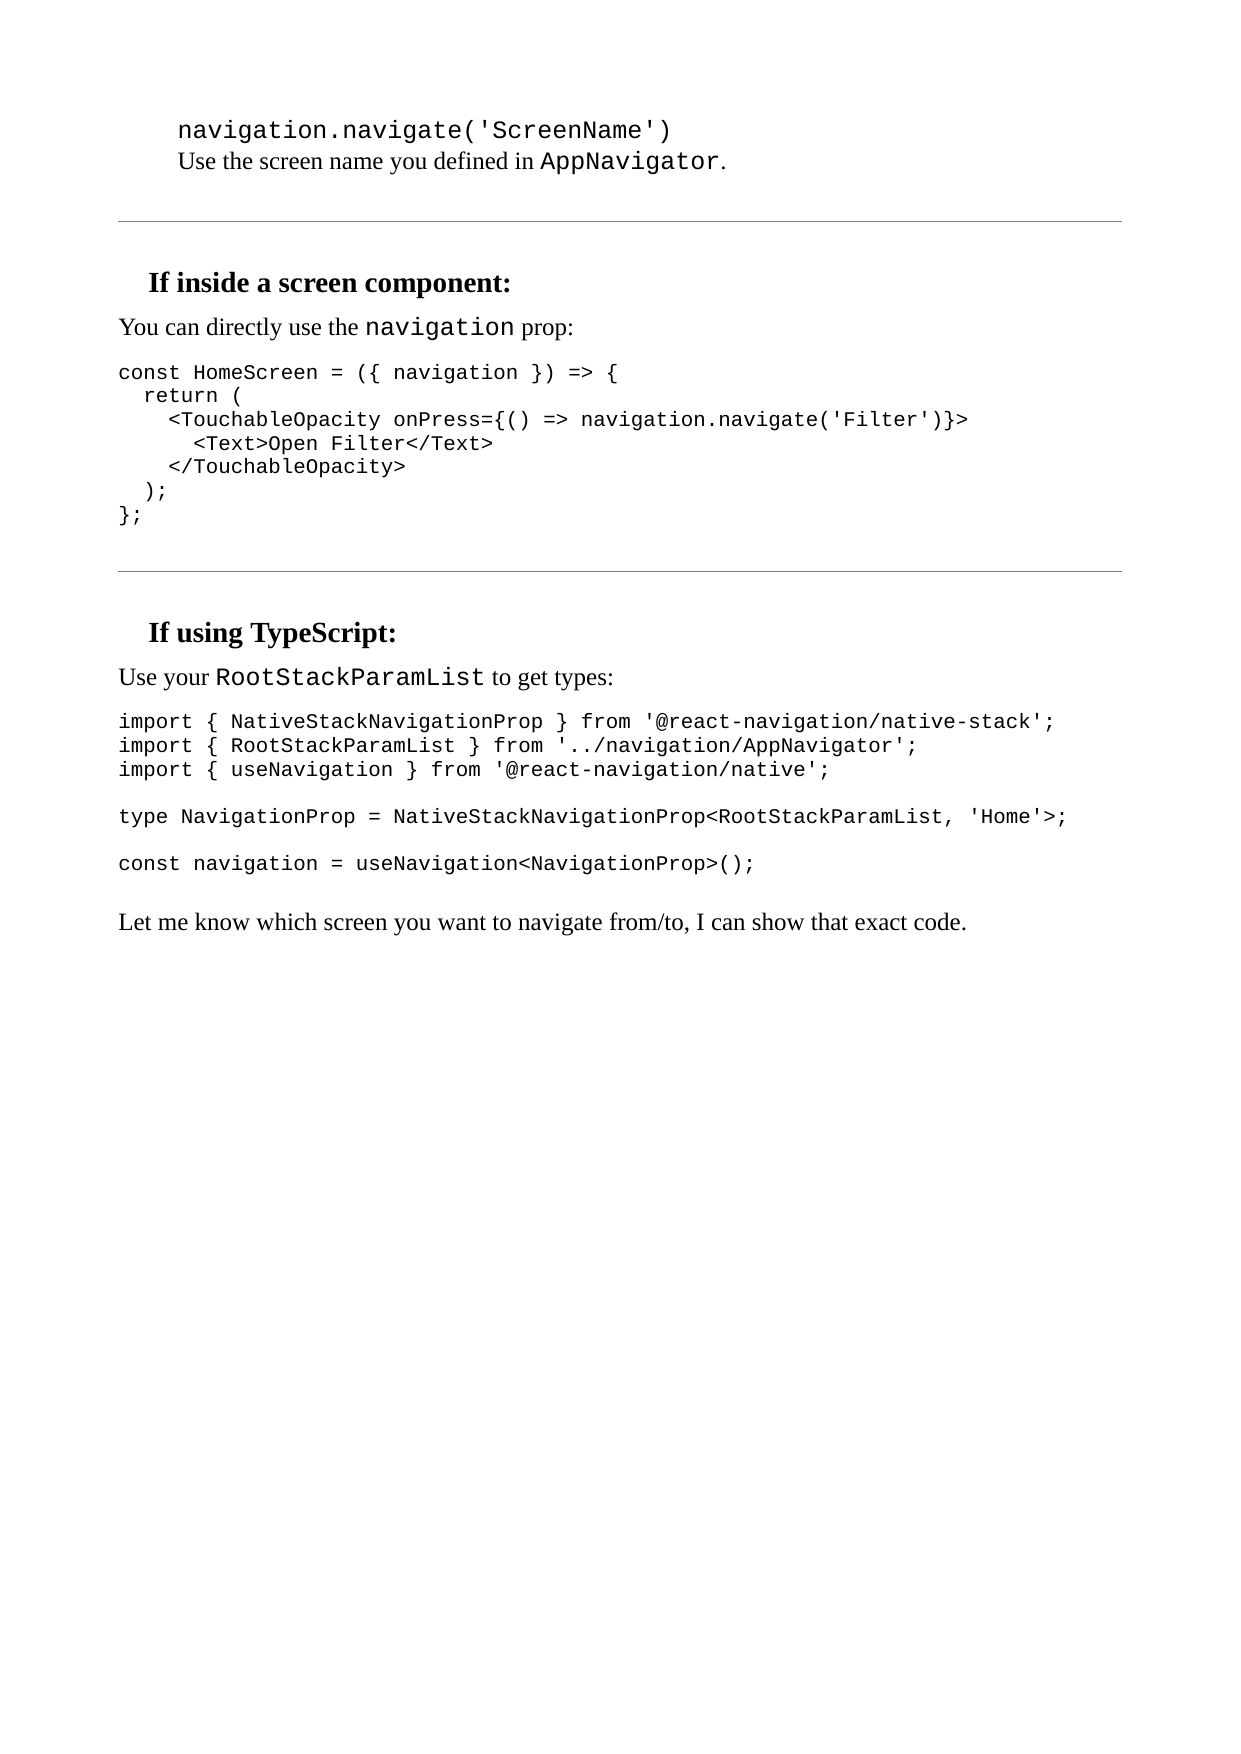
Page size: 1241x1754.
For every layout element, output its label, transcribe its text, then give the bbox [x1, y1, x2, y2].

text navigation.navigate('ScreenName') Use the screen name you defined in AppNavigator. [177, 118, 1063, 177]
text const navigation = useNavigation<NavigationProp>(); [118, 853, 1122, 877]
text <Text>Open Filter</Text> [118, 433, 1122, 456]
text }; [118, 503, 1122, 527]
text Use your RootStackParamList to get types: [118, 662, 1122, 692]
text Let me know which screen you want to navigate from/to, I can show that exact code. [118, 907, 1122, 935]
text const HomeScreen = ({ navigation }) => { [118, 362, 1122, 385]
text <TouchableOpacity onPress={() => navigation.navigate('Filter')}> [118, 409, 1122, 433]
text type NavigationProp = NativeStackNavigationProp<RootStackParamList, 'Home'>; [118, 806, 1122, 830]
text </TouchableOpacity> [118, 456, 1122, 480]
text return ( [118, 385, 1122, 409]
text import { NativeStackNavigationProp } from '@react-navigation/native-stack'; [118, 712, 1122, 735]
subtitle 🔁 If inside a screen component: [118, 266, 1122, 299]
subtitle ✅ If using TypeScript: [118, 616, 1122, 649]
text import { RootStackParamList } from '../navigation/AppNavigator'; [118, 735, 1122, 759]
text ); [118, 480, 1122, 503]
text You can directly use the navigation prop: [118, 312, 1122, 342]
text import { useNavigation } from '@react-navigation/native'; [118, 759, 1122, 782]
